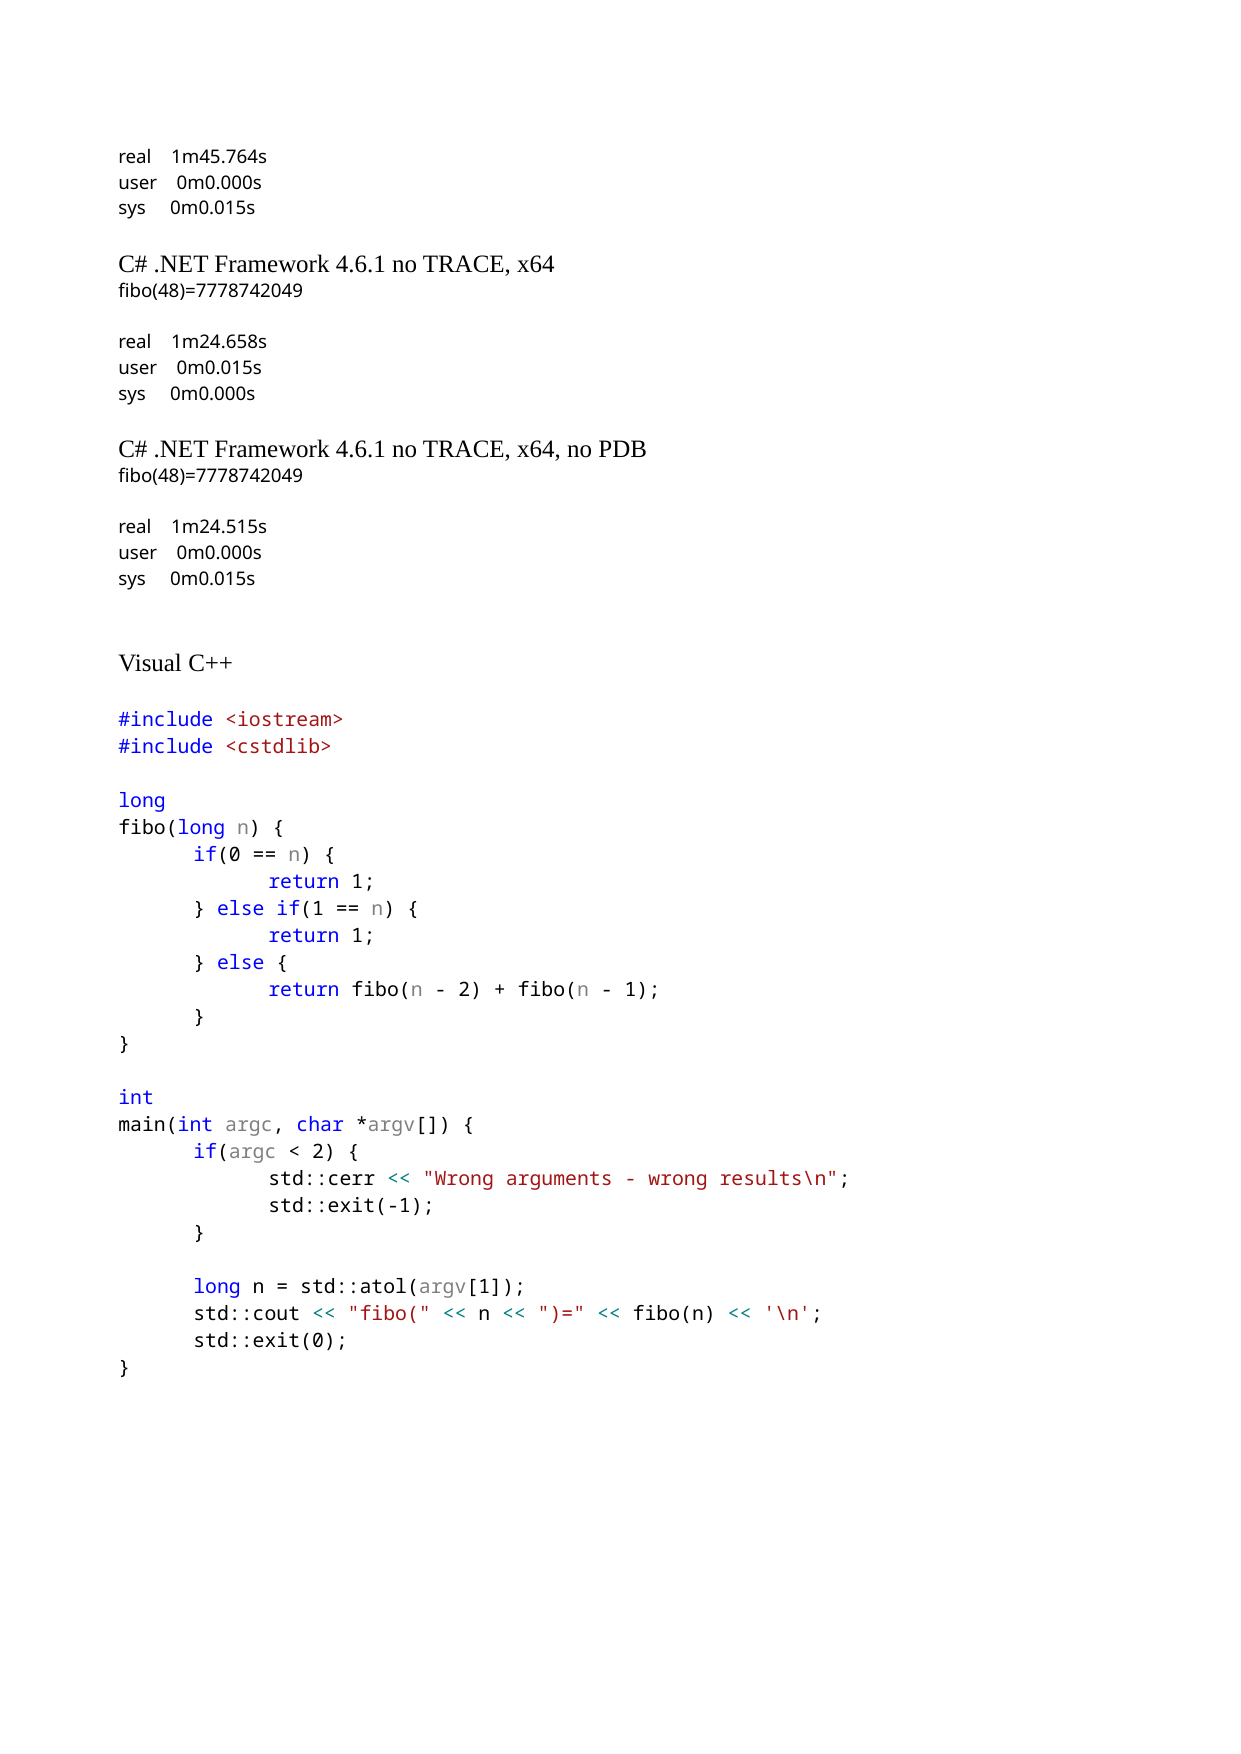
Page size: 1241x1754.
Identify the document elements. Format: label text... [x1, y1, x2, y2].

text std::cout << "fibo(" << n << ")=" << fibo(n) << '\n'; [118, 1299, 1122, 1326]
text fibo(48)=7778742049 [118, 463, 1122, 488]
text user 0m0.000s [118, 539, 1122, 565]
text user 0m0.015s [118, 354, 1122, 380]
text #include <cstdlib> [118, 732, 1122, 759]
text C# .NET Framework 4.6.1 no TRACE, x64, no PDB [118, 434, 1122, 463]
text return 1; [118, 867, 1122, 894]
text } [118, 1353, 1122, 1380]
text int [118, 1083, 1122, 1110]
text real 1m24.515s [118, 514, 1122, 539]
text if(argc < 2) { [118, 1137, 1122, 1164]
text sys 0m0.015s [118, 565, 1122, 590]
text fibo(48)=7778742049 [118, 278, 1122, 303]
text real 1m24.658s [118, 329, 1122, 354]
text std::exit(-1); [118, 1191, 1122, 1218]
text } [118, 1218, 1122, 1245]
text long n = std::atol(argv[1]); [118, 1272, 1122, 1299]
text long [118, 786, 1122, 813]
text fibo(long n) { [118, 813, 1122, 840]
text real 1m45.764s [118, 144, 1122, 169]
text main(int argc, char *argv[]) { [118, 1110, 1122, 1137]
text return 1; [118, 921, 1122, 948]
text sys 0m0.000s [118, 380, 1122, 405]
text std::cerr << "Wrong arguments - wrong results\n"; [118, 1164, 1122, 1191]
text if(0 == n) { [118, 840, 1122, 867]
text } [118, 1029, 1122, 1056]
text } else { [118, 948, 1122, 975]
text C# .NET Framework 4.6.1 no TRACE, x64 [118, 249, 1122, 278]
text } [118, 1002, 1122, 1029]
text Visual C++ [118, 648, 1122, 677]
text sys 0m0.015s [118, 195, 1122, 220]
text std::exit(0); [118, 1326, 1122, 1353]
text return fibo(n - 2) + fibo(n - 1); [118, 975, 1122, 1002]
text user 0m0.000s [118, 169, 1122, 195]
text } else if(1 == n) { [118, 894, 1122, 921]
text #include <iostream> [118, 705, 1122, 732]
